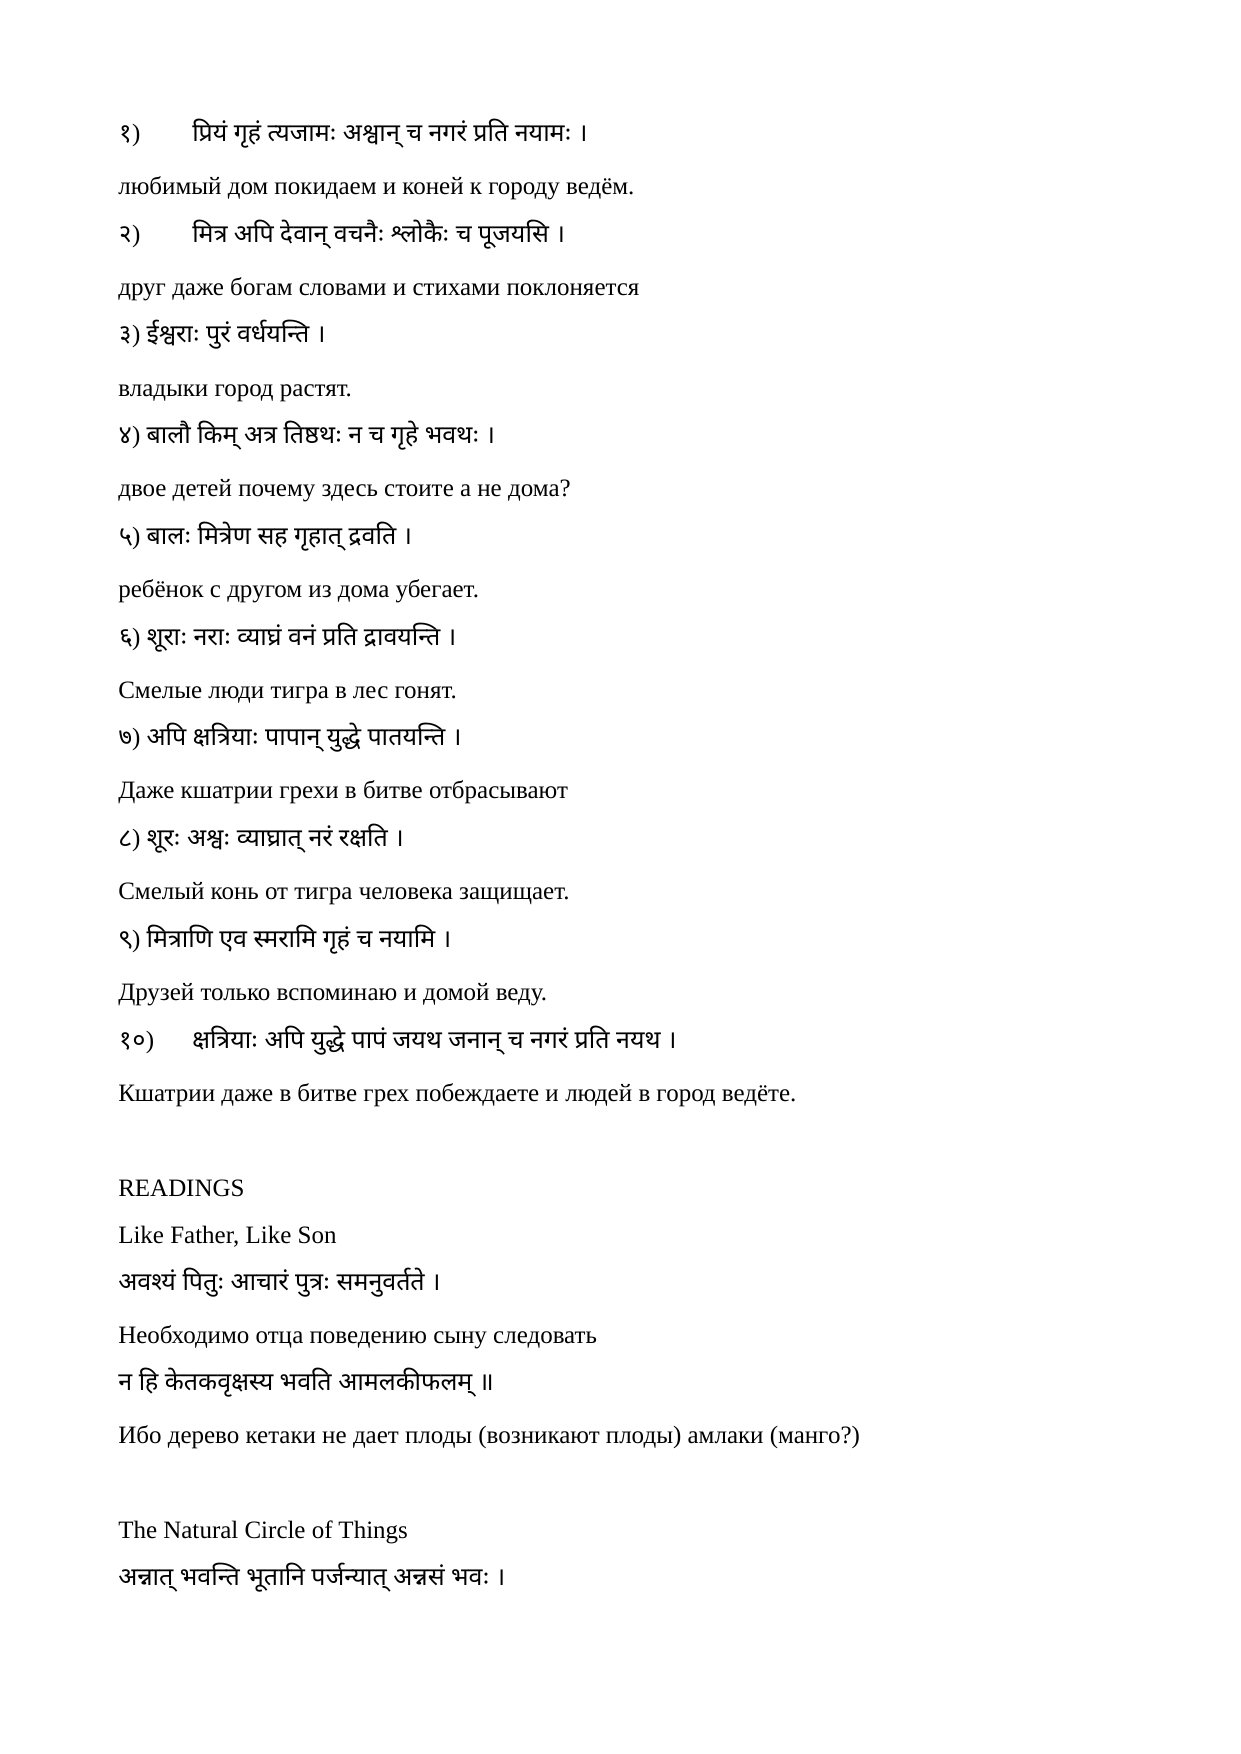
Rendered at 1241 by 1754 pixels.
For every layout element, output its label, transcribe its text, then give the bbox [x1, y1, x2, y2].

text The Natural Circle of Things [118, 1515, 1122, 1544]
text ७) अपि क्षत्रियाः पापान् युद्धे पातयन्ति । [118, 722, 1122, 756]
text Смелый конь от тигра человека защищает. [118, 876, 1122, 905]
text READINGS [118, 1173, 1122, 1202]
text Ибо дерево кетаки не дает плоды (возникают плоды) амлаки (манго?) [118, 1420, 1122, 1448]
text Друзей только вспоминаю и домой веду. [118, 977, 1122, 1006]
text ५) बालः मित्रेण सह गृहात् द्रवति । [118, 521, 1122, 554]
text ८) शूरः अश्वः व्याघ्रात् नरं रक्षति । [118, 823, 1122, 857]
text अवश्यं पितुः आचारं पुत्रः समनुवर्तते । [118, 1268, 1122, 1301]
text Смелые люди тигра в лес гонят. [118, 675, 1122, 704]
text ребёнок с другом из дома убегает. [118, 574, 1122, 603]
text Даже кшатрии грехи в битве отбрасывают [118, 776, 1122, 804]
text अन्नात् भवन्ति भूतानि पर्जन्यात् अन्नसं भवः । [118, 1563, 1122, 1595]
text Необходимо отца поведению сыну следовать [118, 1320, 1122, 1349]
text ९) मित्राणि एव स्मरामि गृहं च नयामि । [118, 924, 1122, 957]
text любимый дом покидаем и коней к городу ведём. [118, 171, 1122, 200]
text १०) क्षत्रियाः अपि युद्धे पापं जयथ जनान् च नगरं प्रति नयथ । [118, 1025, 1122, 1058]
text न हि केतकवृक्षस्य भवति आमलकीफलम् ॥ [118, 1368, 1122, 1400]
text २) मित्र अपि देवान् वचनैः श्लोकैः च पूजयसि । [118, 219, 1122, 252]
text владыки город растят. [118, 373, 1122, 401]
text двое детей почему здесь стоите а не дома? [118, 473, 1122, 502]
text Кшатрии даже в битве грех побеждаете и людей в город ведёте. [118, 1078, 1122, 1107]
text ४) बालौ किम् अत्र तिष्ठथः न च गृहे भवथः । [118, 420, 1122, 454]
text ३) ईश्वराः पुरं वर्धयन्ति । [118, 319, 1122, 353]
text друг даже богам словами и стихами поклоняется [118, 272, 1122, 301]
text ६) शूराः नराः व्याघ्रं वनं प्रति द्रावयन्ति । [118, 622, 1122, 655]
text Like Father, Like Son [118, 1221, 1122, 1249]
text १) प्रियं गृहं त्यजामः अश्वान् च नगरं प्रति नयामः । [118, 118, 1122, 152]
